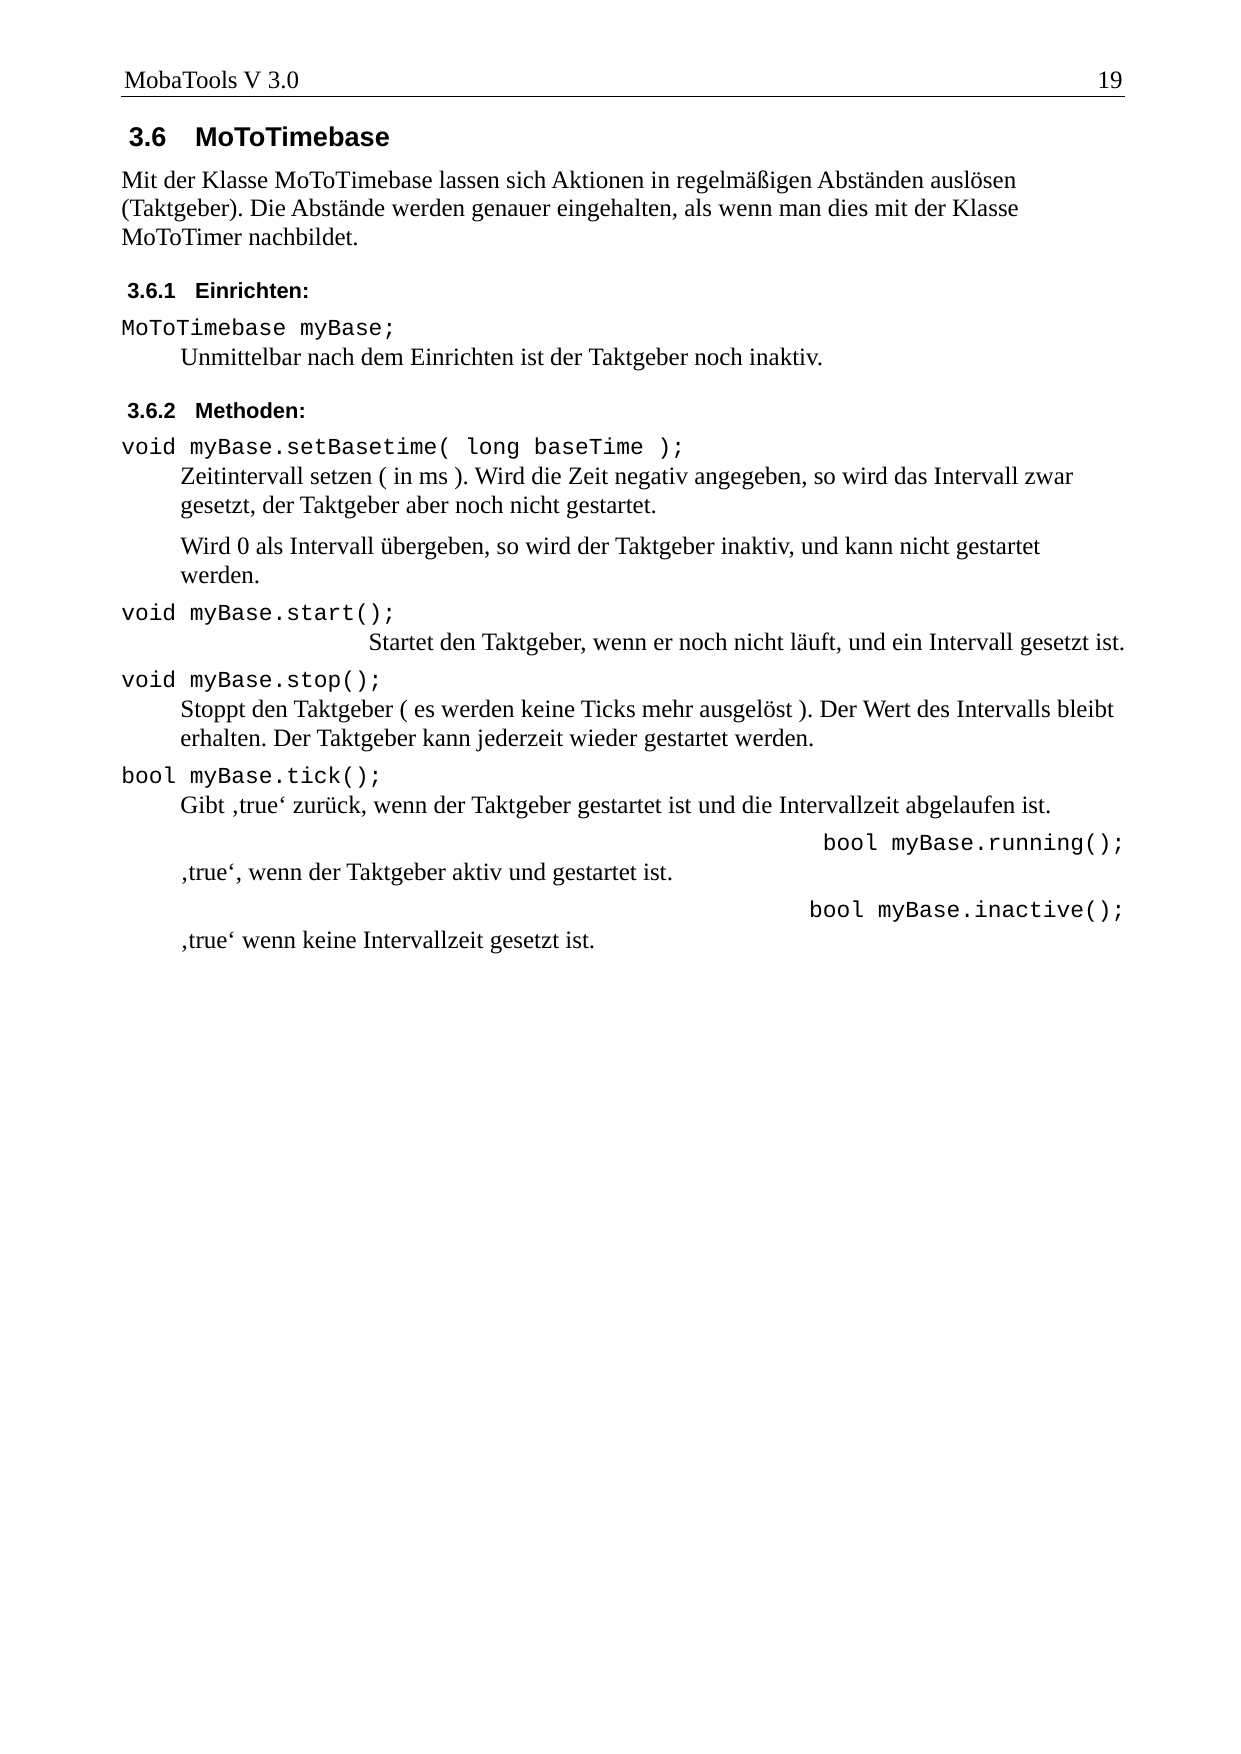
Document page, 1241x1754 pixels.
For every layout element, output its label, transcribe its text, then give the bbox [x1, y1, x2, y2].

text void myBase.stop(); [121, 668, 1125, 694]
text Zeitintervall setzen ( in ms ). Wird die Zeit negativ angegeben, so wird das Intervall zwar gesetzt, der Taktgeber aber noch nicht gestartet. [180, 461, 1125, 519]
text void myBase.setBasetime( long baseTime ); [121, 435, 1125, 461]
text Unmittelbar nach dem Einrichten ist der Taktgeber noch inaktiv. [180, 342, 1125, 371]
text bool myBase.tick(); [121, 764, 1125, 790]
text ‚true‘ wenn keine Intervallzeit gesetzt ist. [180, 925, 1125, 953]
text bool myBase.inactive(); [121, 899, 1125, 925]
text void myBase.start(); [121, 601, 1125, 627]
text Stoppt den Taktgeber ( es werden keine Ticks mehr ausgelöst ). Der Wert des Intervalls bleibt erhalten. Der Taktgeber kann jederzeit wieder gestartet werden. [180, 694, 1125, 752]
subtitle Einrichten: [121, 278, 1125, 303]
subtitle MoToTimebase [121, 121, 1125, 152]
text bool myBase.running(); [121, 832, 1125, 857]
text Wird 0 als Intervall übergeben, so wird der Taktgeber inaktiv, und kann nicht gestartet werden. [180, 531, 1125, 589]
text Startet den Taktgeber, wenn er noch nicht läuft, und ein Intervall gesetzt ist. [180, 627, 1125, 656]
text Mit der Klasse MoToTimebase lassen sich Aktionen in regelmäßigen Abständen auslösen (Taktgeber). Die Abstände werden genauer eingehalten, als wenn man dies mit der Klasse MoToTimer nachbildet. [121, 165, 1125, 251]
text MoToTimebase myBase; [121, 316, 1125, 342]
text ‚true‘, wenn der Taktgeber aktiv und gestartet ist. [180, 857, 1125, 886]
subtitle Methoden: [121, 398, 1125, 423]
text Gibt ‚true‘ zurück, wenn der Taktgeber gestartet ist und die Intervallzeit abgelaufen ist. [180, 790, 1125, 819]
